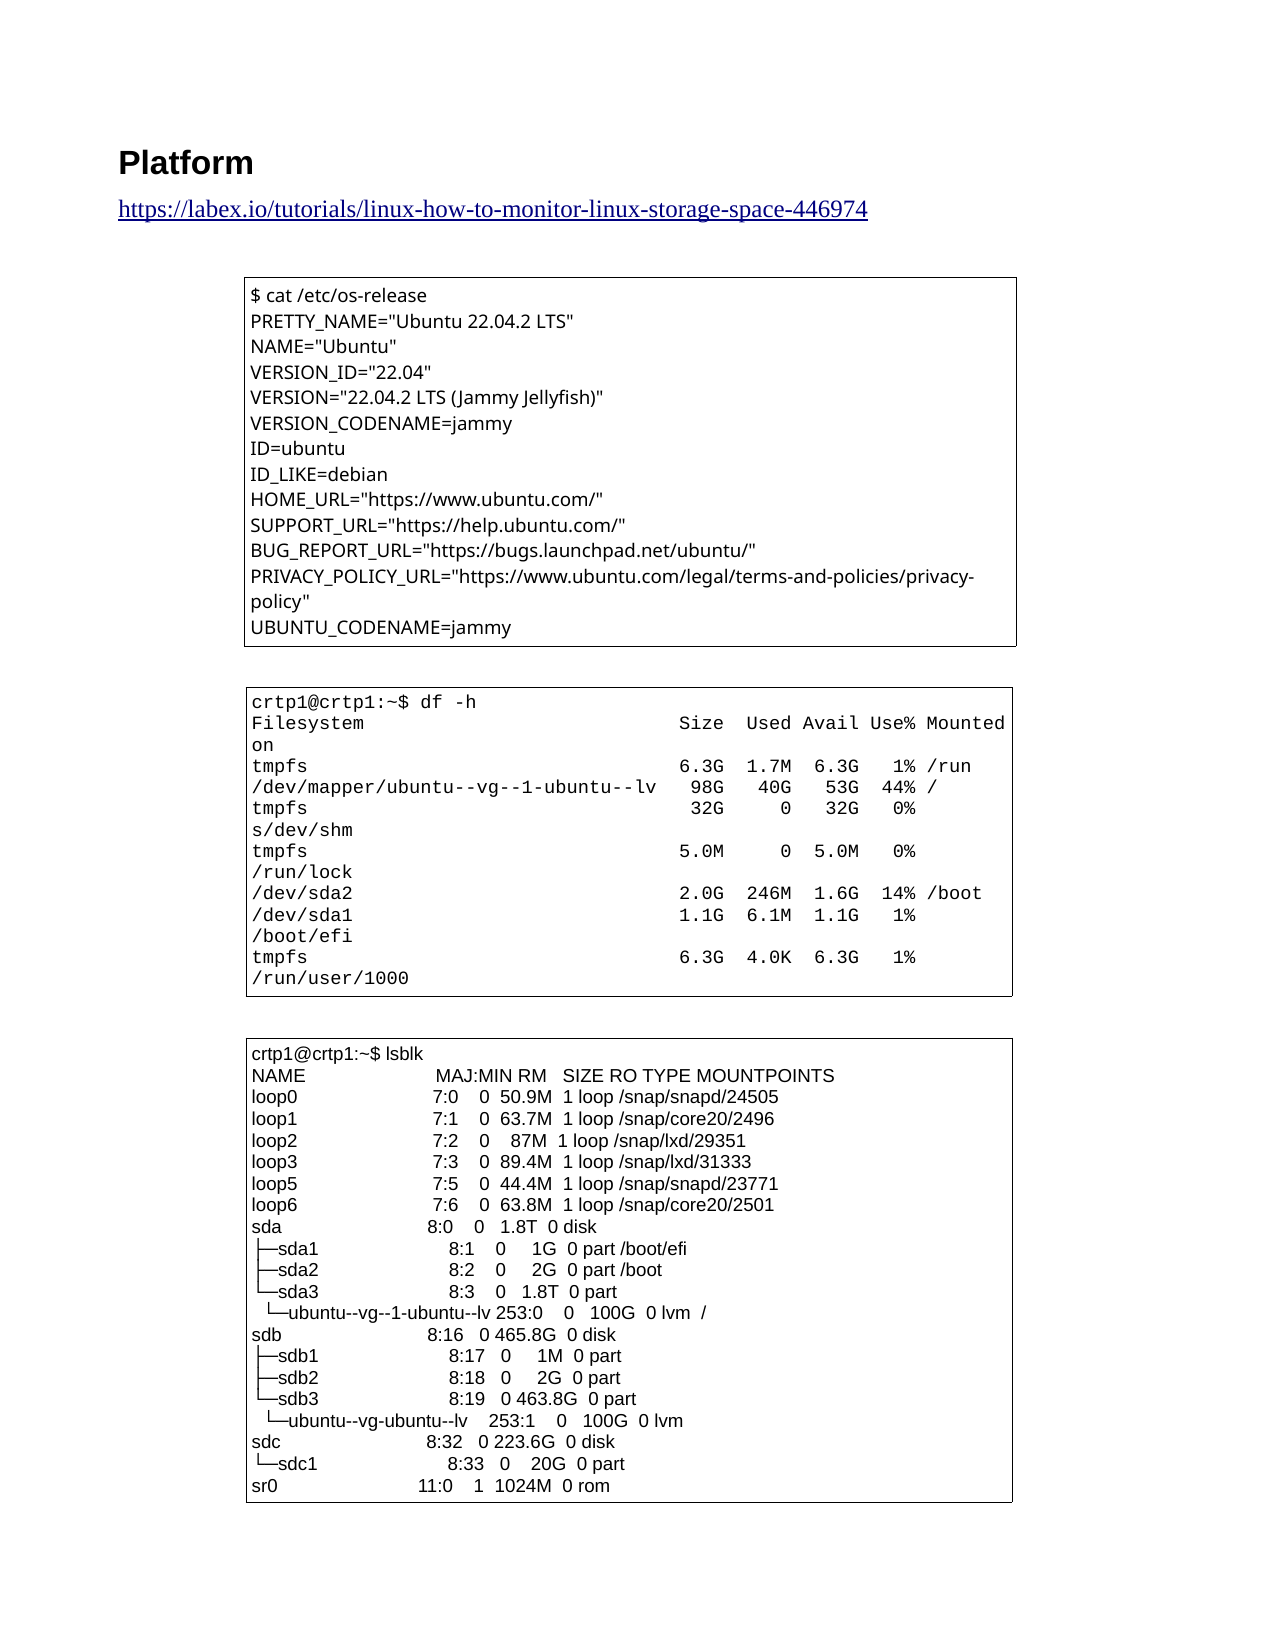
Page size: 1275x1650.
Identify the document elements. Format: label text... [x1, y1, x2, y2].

subtitle Platform [118, 143, 1157, 182]
table_header $ cat /etc/os-release PRETTY_NAME="Ubuntu 22.04.2 LTS" NAME="Ubuntu" VERSION_ID="22.04" VERSION="22.04.2 LTS (Jammy Jellyfish)" VERSION_CODENAME=jammy ID=ubuntu ID_LIKE=debian HOME_URL="https://www.ubuntu.com/" SUPPORT_URL="https://help.ubuntu.com/" BUG_REPORT_URL="https://bugs.launchpad.net/ubuntu/" PRIVACY_POLICY_URL="https://www.ubuntu.com/legal/terms-and-policies/privacy-policy" UBUNTU_CODENAME=jammy [245, 278, 1016, 646]
text https://labex.io/tutorials/linux-how-to-monitor-linux-storage-space-446974 [118, 194, 1157, 223]
table_header crtp1@crtp1:~$ lsblk NAME MAJ:MIN RM SIZE RO TYPE MOUNTPOINTS loop0 7:0 0 50.9M 1 loop /snap/snapd/24505 loop1 7:1 0 63.7M 1 loop /snap/core20/2496 loop2 7:2 0 87M 1 loop /snap/lxd/29351 loop3 7:3 0 89.4M 1 loop /snap/lxd/31333 loop5 7:5 0 44.4M 1 loop /snap/snapd/23771 loop6 7:6 0 63.8M 1 loop /snap/core20/2501 sda 8:0 0 1.8T 0 disk ├─sda1 8:1 0 1G 0 part /boot/efi ├─sda2 8:2 0 2G 0 part /boot └─sda3 8:3 0 1.8T 0 part └─ubuntu--vg--1-ubuntu--lv 253:0 0 100G 0 lvm / sdb 8:16 0 465.8G 0 disk ├─sdb1 8:17 0 1M 0 part ├─sdb2 8:18 0 2G 0 part └─sdb3 8:19 0 463.8G 0 part └─ubuntu--vg-ubuntu--lv 253:1 0 100G 0 lvm sdc 8:32 0 223.6G 0 disk └─sdc1 8:33 0 20G 0 part sr0 11:0 1 1024M 0 rom [247, 1039, 1012, 1502]
table_header crtp1@crtp1:~$ df -h Filesystem Size Used Avail Use% Mounted on tmpfs 6.3G 1.7M 6.3G 1% /run /dev/mapper/ubuntu--vg--1-ubuntu--lv 98G 40G 53G 44% / tmpfs 32G 0 32G 0% s/dev/shm tmpfs 5.0M 0 5.0M 0% /run/lock /dev/sda2 2.0G 246M 1.6G 14% /boot /dev/sda1 1.1G 6.1M 1.1G 1% /boot/efi tmpfs 6.3G 4.0K 6.3G 1% /run/user/1000 [247, 688, 1012, 996]
